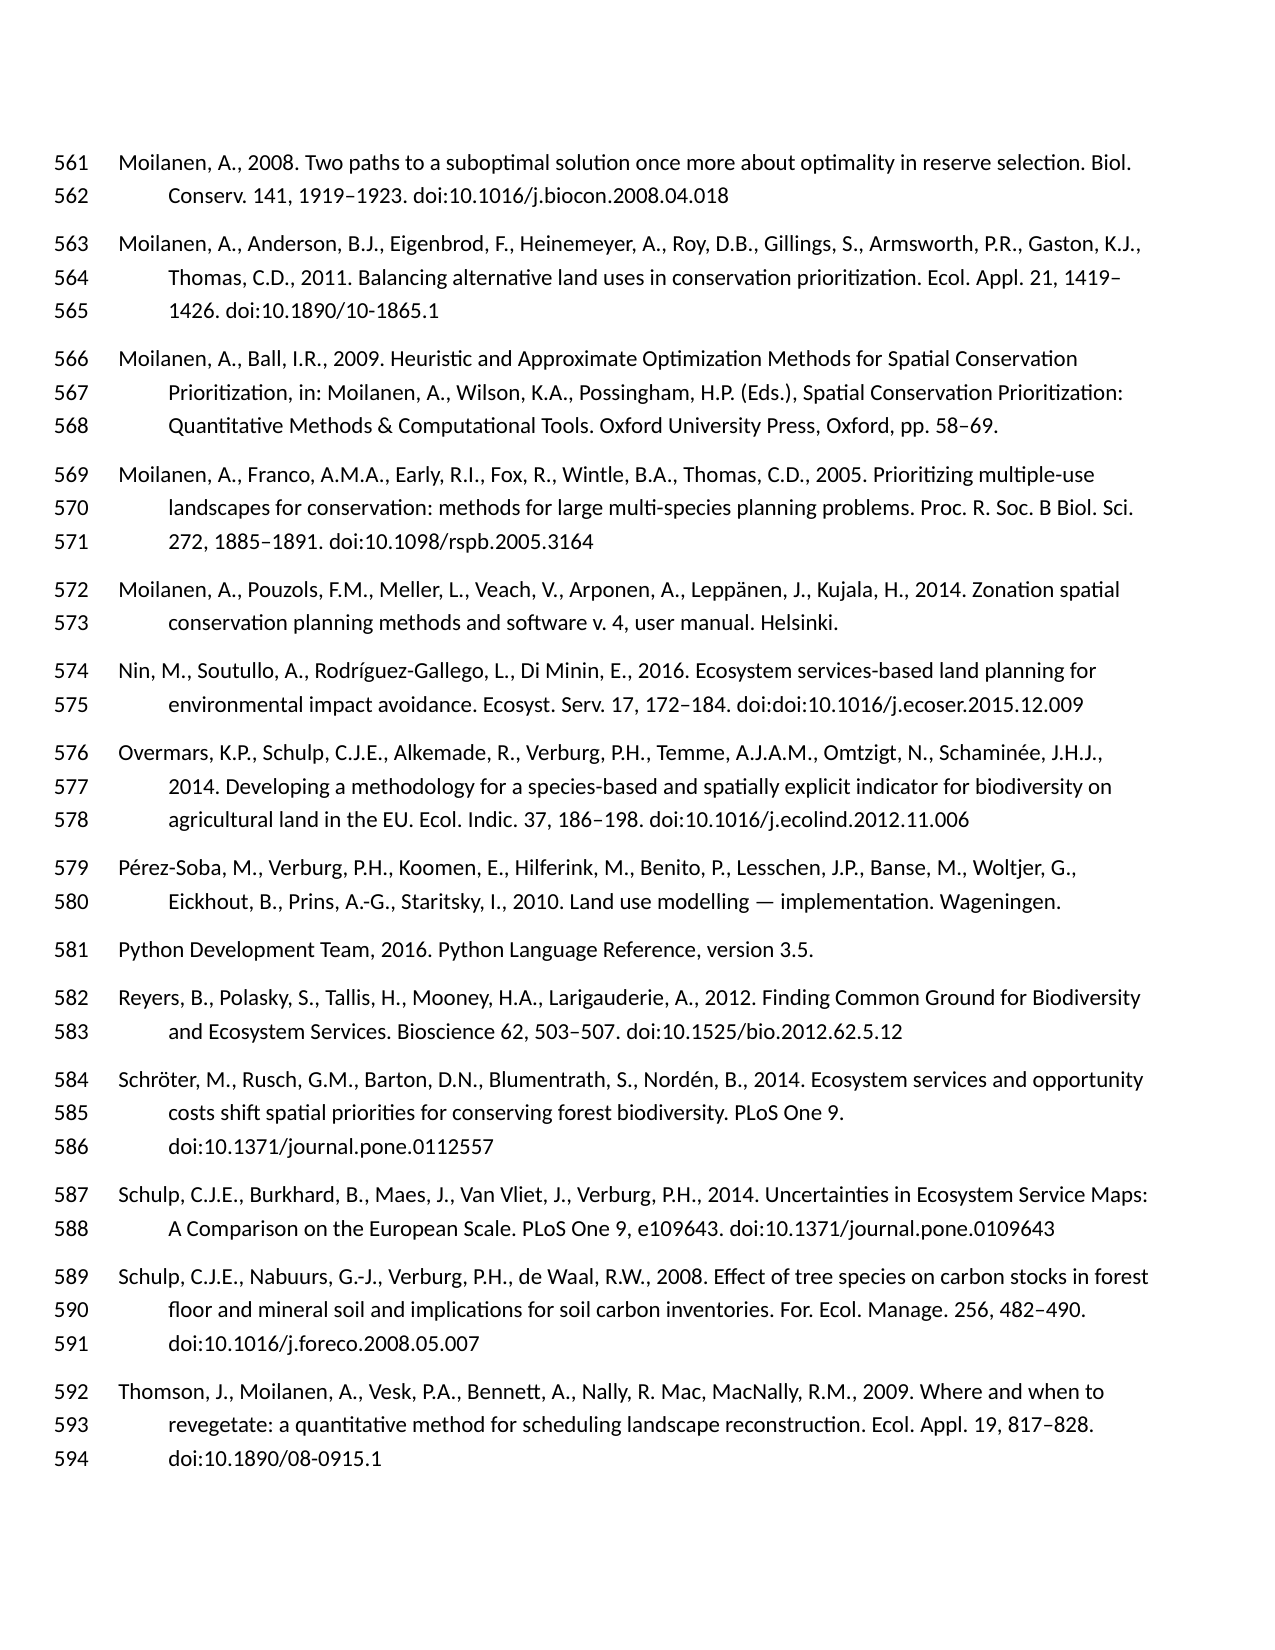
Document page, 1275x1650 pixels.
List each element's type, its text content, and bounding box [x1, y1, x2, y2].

text Moilanen, A., Pouzols, F.M., Meller, L., Veach, V., Arponen, A., Leppänen, J., Kujala, H., 2014. Zonation spatial conservation planning methods and software v. 4, user manual. Helsinki. [118, 575, 1157, 636]
text Pérez-Soba, M., Verburg, P.H., Koomen, E., Hilferink, M., Benito, P., Lesschen, J.P., Banse, M., Woltjer, G., Eickhout, B., Prins, A.-G., Staritsky, I., 2010. Land use modelling — implementation. Wageningen. [118, 853, 1157, 915]
text Schulp, C.J.E., Nabuurs, G.-J., Verburg, P.H., de Waal, R.W., 2008. Effect of tree species on carbon stocks in forest floor and mineral soil and implications for soil carbon inventories. For. Ecol. Manage. 256, 482–490. doi:10.1016/j.foreco.2008.05.007 [118, 1262, 1157, 1357]
text Thomson, J., Moilanen, A., Vesk, P.A., Bennett, A., Nally, R. Mac, MacNally, R.M., 2009. Where and when to revegetate: a quantitative method for scheduling landscape reconstruction. Ecol. Appl. 19, 817–828. doi:10.1890/08-0915.1 [118, 1377, 1157, 1472]
text Schröter, M., Rusch, G.M., Barton, D.N., Blumentrath, S., Nordén, B., 2014. Ecosystem services and opportunity costs shift spatial priorities for conserving forest biodiversity. PLoS One 9. doi:10.1371/journal.pone.0112557 [118, 1065, 1157, 1160]
text Moilanen, A., Ball, I.R., 2009. Heuristic and Approximate Optimization Methods for Spatial Conservation Prioritization, in: Moilanen, A., Wilson, K.A., Possingham, H.P. (Eds.), Spatial Conservation Prioritization: Quantitative Methods & Computational Tools. Oxford University Press, Oxford, pp. 58–69. [118, 344, 1157, 439]
text Moilanen, A., 2008. Two paths to a suboptimal solution once more about optimality in reserve selection. Biol. Conserv. 141, 1919–1923. doi:10.1016/j.biocon.2008.04.018 [118, 148, 1157, 209]
text Moilanen, A., Franco, A.M.A., Early, R.I., Fox, R., Wintle, B.A., Thomas, C.D., 2005. Prioritizing multiple-use landscapes for conservation: methods for large multi-species planning problems. Proc. R. Soc. B Biol. Sci. 272, 1885–1891. doi:10.1098/rspb.2005.3164 [118, 460, 1157, 555]
text Python Development Team, 2016. Python Language Reference, version 3.5. [118, 935, 1157, 963]
text Reyers, B., Polasky, S., Tallis, H., Mooney, H.A., Larigauderie, A., 2012. Finding Common Ground for Biodiversity and Ecosystem Services. Bioscience 62, 503–507. doi:10.1525/bio.2012.62.5.12 [118, 983, 1157, 1045]
text Nin, M., Soutullo, A., Rodríguez-Gallego, L., Di Minin, E., 2016. Ecosystem services-based land planning for environmental impact avoidance. Ecosyst. Serv. 17, 172–184. doi:doi:10.1016/j.ecoser.2015.12.009 [118, 657, 1157, 718]
text Moilanen, A., Anderson, B.J., Eigenbrod, F., Heinemeyer, A., Roy, D.B., Gillings, S., Armsworth, P.R., Gaston, K.J., Thomas, C.D., 2011. Balancing alternative land uses in conservation prioritization. Ecol. Appl. 21, 1419–1426. doi:10.1890/10-1865.1 [118, 229, 1157, 324]
text Schulp, C.J.E., Burkhard, B., Maes, J., Van Vliet, J., Verburg, P.H., 2014. Uncertainties in Ecosystem Service Maps: A Comparison on the European Scale. PLoS One 9, e109643. doi:10.1371/journal.pone.0109643 [118, 1180, 1157, 1242]
text Overmars, K.P., Schulp, C.J.E., Alkemade, R., Verburg, P.H., Temme, A.J.A.M., Omtzigt, N., Schaminée, J.H.J., 2014. Developing a methodology for a species-based and spatially explicit indicator for biodiversity on agricultural land in the EU. Ecol. Indic. 37, 186–198. doi:10.1016/j.ecolind.2012.11.006 [118, 738, 1157, 833]
